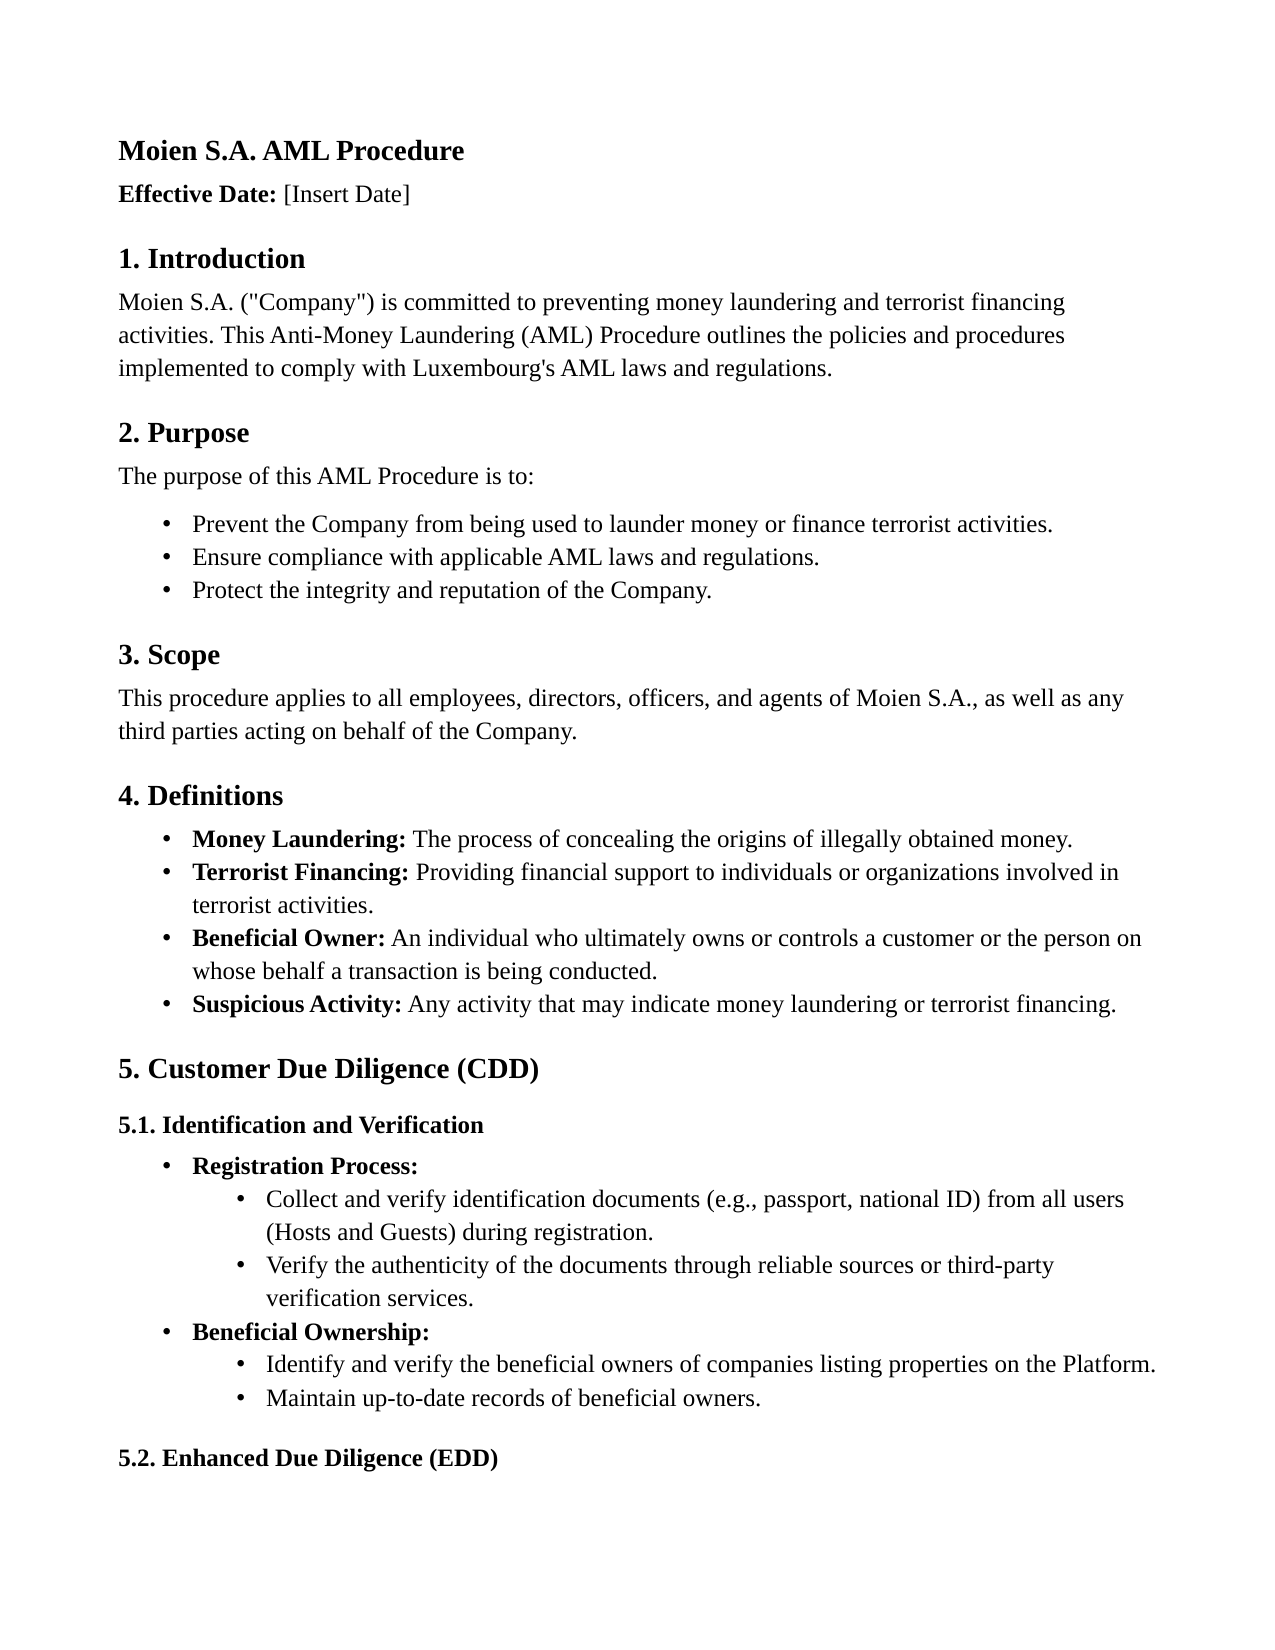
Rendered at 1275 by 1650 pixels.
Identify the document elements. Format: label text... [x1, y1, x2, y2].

list Prevent the Company from being used to launder money or finance terrorist activities. [162, 509, 1157, 538]
subtitle 5. Customer Due Diligence (CDD) [118, 1052, 1157, 1085]
text Effective Date: [Insert Date] [118, 179, 1157, 207]
list Registration Process: [162, 1151, 1157, 1180]
list Collect and verify identification documents (e.g., passport, national ID) from all users (Hosts and Guests) during registration. [236, 1184, 1157, 1246]
list Ensure compliance with applicable AML laws and regulations. [162, 542, 1157, 571]
subtitle 5.2. Enhanced Due Diligence (EDD) [118, 1443, 1157, 1471]
list Protect the integrity and reputation of the Company. [162, 575, 1157, 604]
subtitle 5.1. Identification and Verification [118, 1110, 1157, 1139]
list Beneficial Ownership: [162, 1317, 1157, 1345]
list Terrorist Financing: Providing financial support to individuals or organizations involved in terrorist activities. [162, 857, 1157, 919]
text Moien S.A. ("Company") is committed to preventing money laundering and terrorist financing activities. This Anti-Money Laundering (AML) Procedure outlines the policies and procedures implemented to comply with Luxembourg's AML laws and regulations. [118, 287, 1157, 382]
subtitle 1. Introduction [118, 241, 1157, 274]
list Verify the authenticity of the documents through reliable sources or third-party verification services. [236, 1251, 1157, 1312]
list Beneficial Owner: An individual who ultimately owns or controls a customer or the person on whose behalf a transaction is being conducted. [162, 923, 1157, 985]
subtitle Moien S.A. AML Procedure [118, 133, 1157, 166]
list Identify and verify the beneficial owners of companies listing properties on the Platform. [236, 1349, 1157, 1378]
text This procedure applies to all employees, directors, officers, and agents of Moien S.A., as well as any third parties acting on behalf of the Company. [118, 683, 1157, 745]
list Money Laundering: The process of concealing the origins of illegally obtained money. [162, 824, 1157, 853]
subtitle 3. Scope [118, 637, 1157, 671]
text The purpose of this AML Procedure is to: [118, 461, 1157, 490]
list Maintain up-to-date records of beneficial owners. [236, 1383, 1157, 1411]
subtitle 4. Definitions [118, 778, 1157, 812]
subtitle 2. Purpose [118, 415, 1157, 449]
list Suspicious Activity: Any activity that may indicate money laundering or terrorist financing. [162, 989, 1157, 1018]
